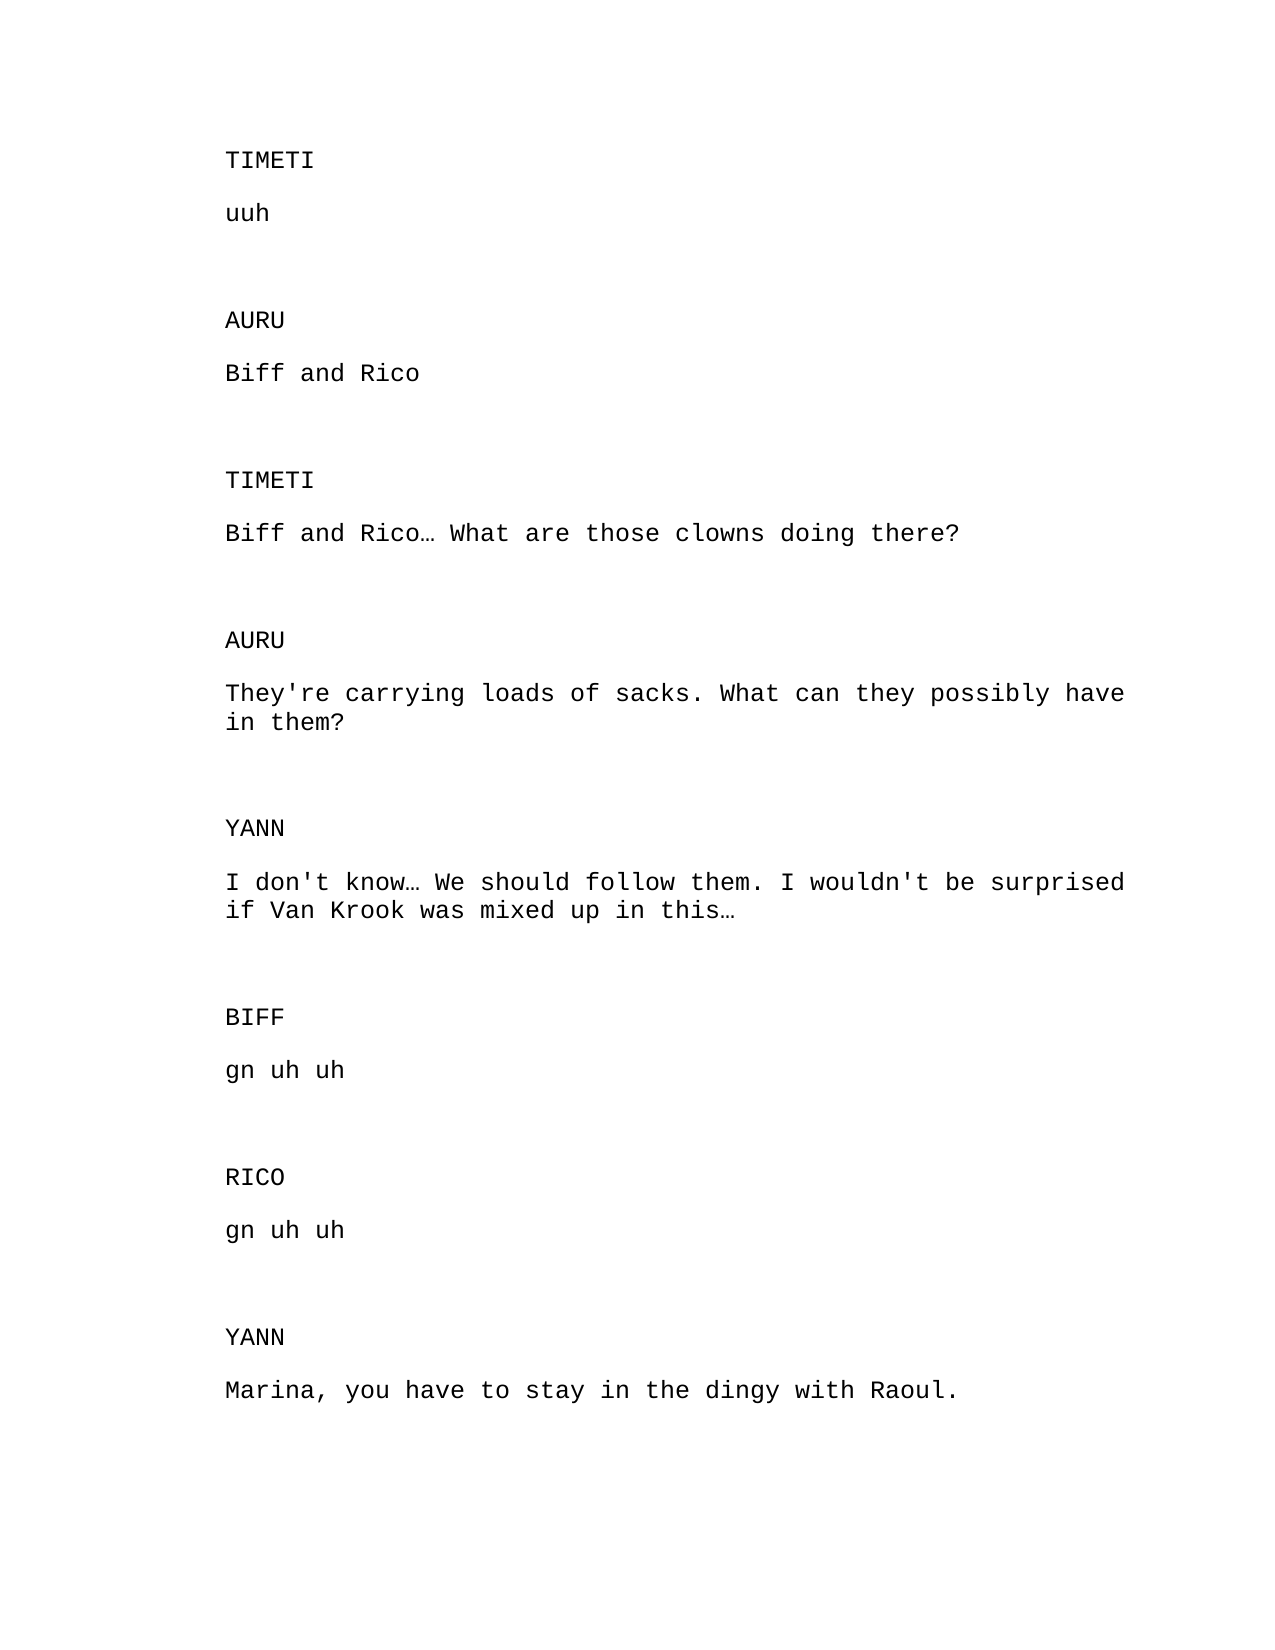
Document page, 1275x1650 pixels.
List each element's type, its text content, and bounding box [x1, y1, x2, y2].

text They're carrying loads of sacks. What can they possibly have in them? [225, 681, 1125, 738]
text gn uh uh [225, 1218, 1125, 1246]
text YANN [225, 1324, 1125, 1353]
text Marina, you have to stay in the dingy with Raoul. [225, 1378, 1125, 1406]
text AURU [225, 628, 1125, 656]
text Biff and Rico [225, 361, 1125, 389]
text TIMETI [225, 468, 1125, 496]
text RICO [225, 1164, 1125, 1193]
text TIMETI [225, 148, 1125, 176]
text I don't know… We should follow them. I wouldn't be surprised if Van Krook was mixed up in this… [225, 869, 1125, 926]
text YANN [225, 816, 1125, 844]
text Biff and Rico… What are those clowns doing there? [225, 521, 1125, 549]
text AURU [225, 308, 1125, 336]
text gn uh uh [225, 1058, 1125, 1086]
text uuh [225, 201, 1125, 229]
text BIFF [225, 1004, 1125, 1033]
